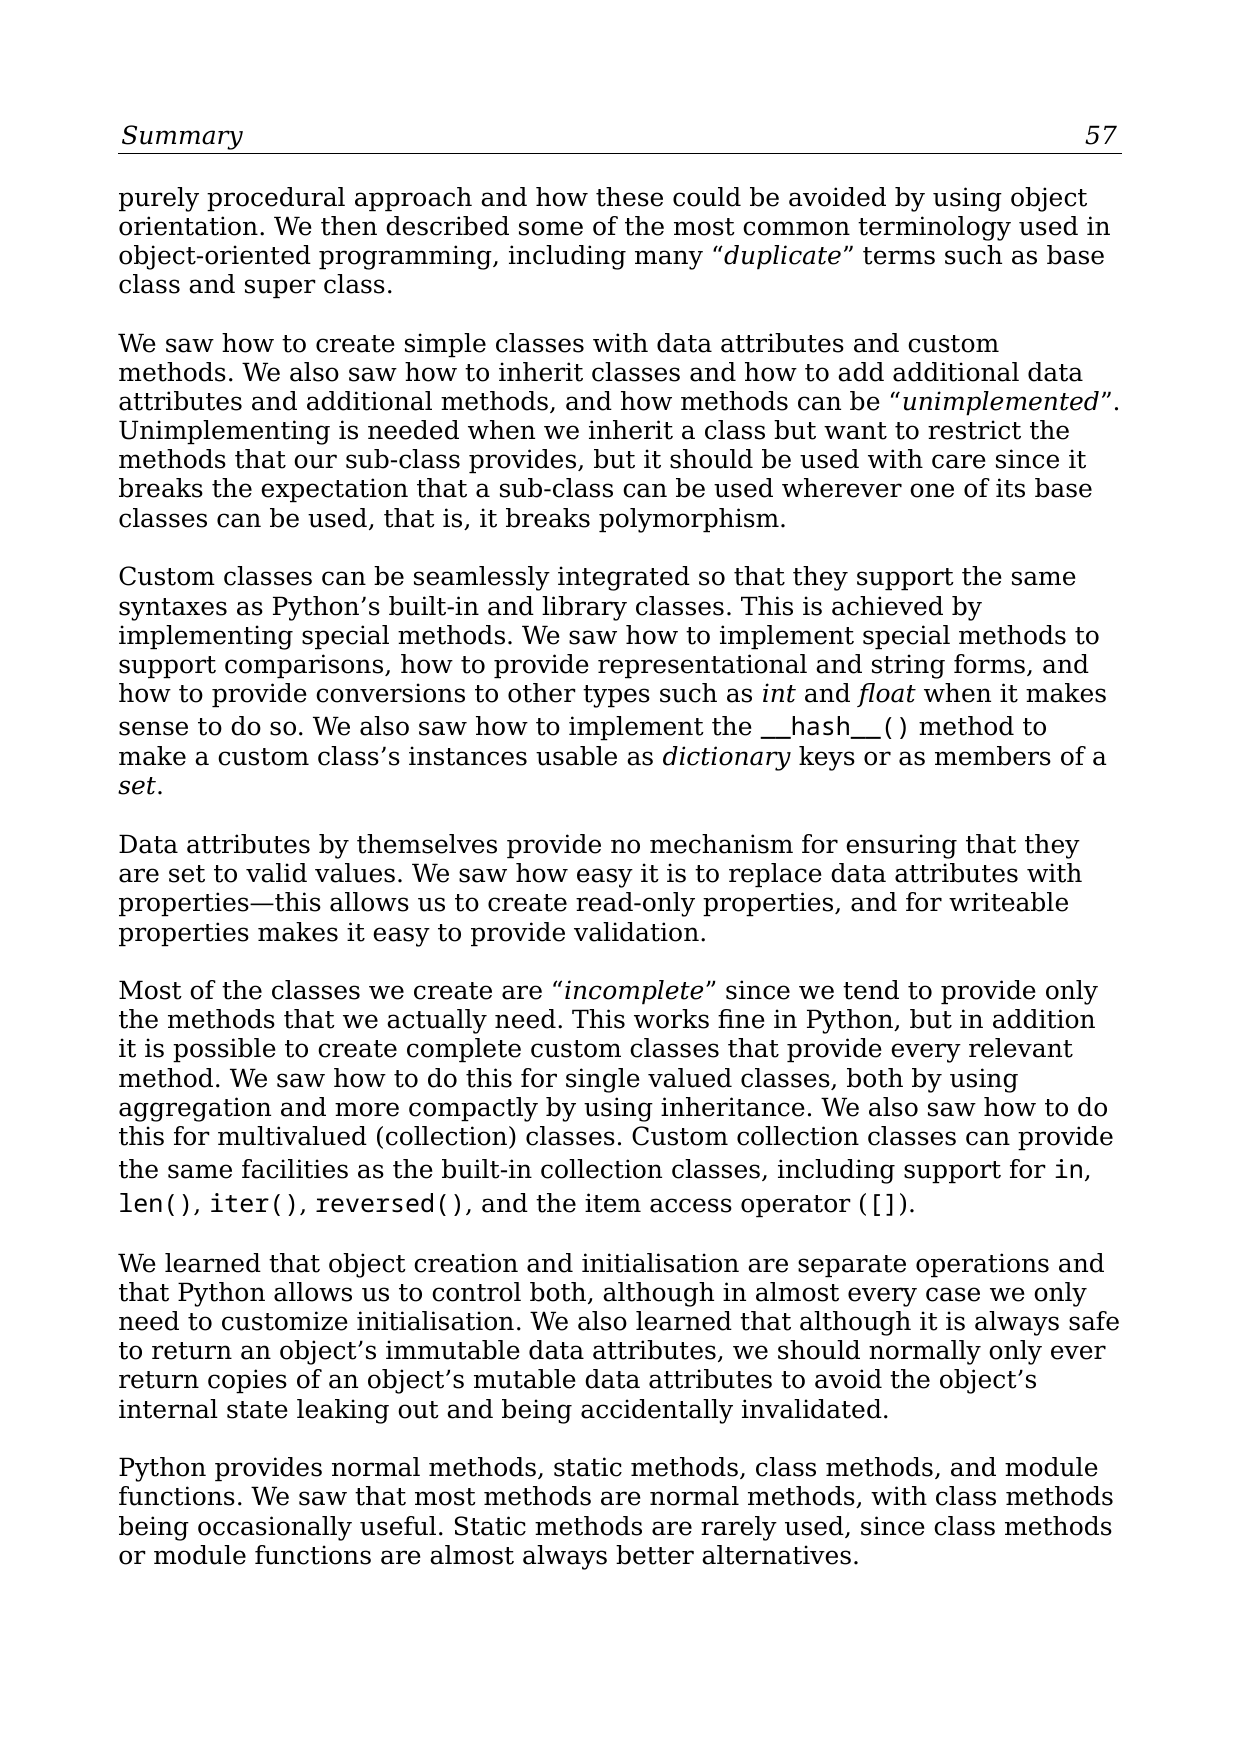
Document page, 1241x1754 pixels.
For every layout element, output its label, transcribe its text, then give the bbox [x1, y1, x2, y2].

text We saw how to create simple classes with data attributes and custom methods. We also saw how to inherit classes and how to add additional data attributes and additional methods, and how methods can be “unimplemented”. Unimplementing is needed when we inherit a class but want to restrict the methods that our sub-class provides, but it should be used with care since it breaks the expectation that a sub-class can be used wherever one of its base classes can be used, that is, it breaks polymorphism. [118, 329, 1122, 533]
text We learned that object creation and initialisation are separate operations and that Python allows us to control both, although in almost every case we only need to customize initialisation. We also learned that although it is always safe to return an object’s immutable data attributes, we should normally only ever return copies of an object’s mutable data attributes to avoid the object’s internal state leaking out and being accidentally invalidated. [118, 1249, 1122, 1424]
text Data attributes by themselves provide no mechanism for ensuring that they are set to valid values. We saw how easy it is to replace data attributes with properties—this allows us to create read-only properties, and for writeable properties makes it easy to provide validation. [118, 830, 1122, 947]
text Custom classes can be seamlessly integrated so that they support the same syntaxes as Python’s built-in and library classes. This is achieved by implementing special methods. We saw how to implement special methods to support comparisons, how to provide representational and string forms, and how to provide conversions to other types such as int and float when it makes sense to do so. We also saw how to implement the __hash__() method to make a custom class’s instances usable as dictionary keys or as members of a set. [118, 562, 1122, 801]
text Most of the classes we create are “incomplete” since we tend to provide only the methods that we actually need. This works fine in Python, but in addition it is possible to create complete custom classes that provide every relevant method. We saw how to do this for single valued classes, both by using aggregation and more compactly by using inheritance. We also saw how to do this for multivalued (collection) classes. Custom collection classes can provide the same facilities as the built-in collection classes, including support for in, len(), iter(), reversed(), and the item access operator ([]). [118, 976, 1122, 1219]
text purely procedural approach and how these could be avoided by using object orientation. We then described some of the most common terminology used in object-oriented programming, including many “duplicate” terms such as base class and super class. [118, 183, 1122, 299]
text Python provides normal methods, static methods, class methods, and module functions. We saw that most methods are normal methods, with class methods being occasionally useful. Static methods are rarely used, since class methods or module functions are almost always better alternatives. [118, 1453, 1122, 1570]
